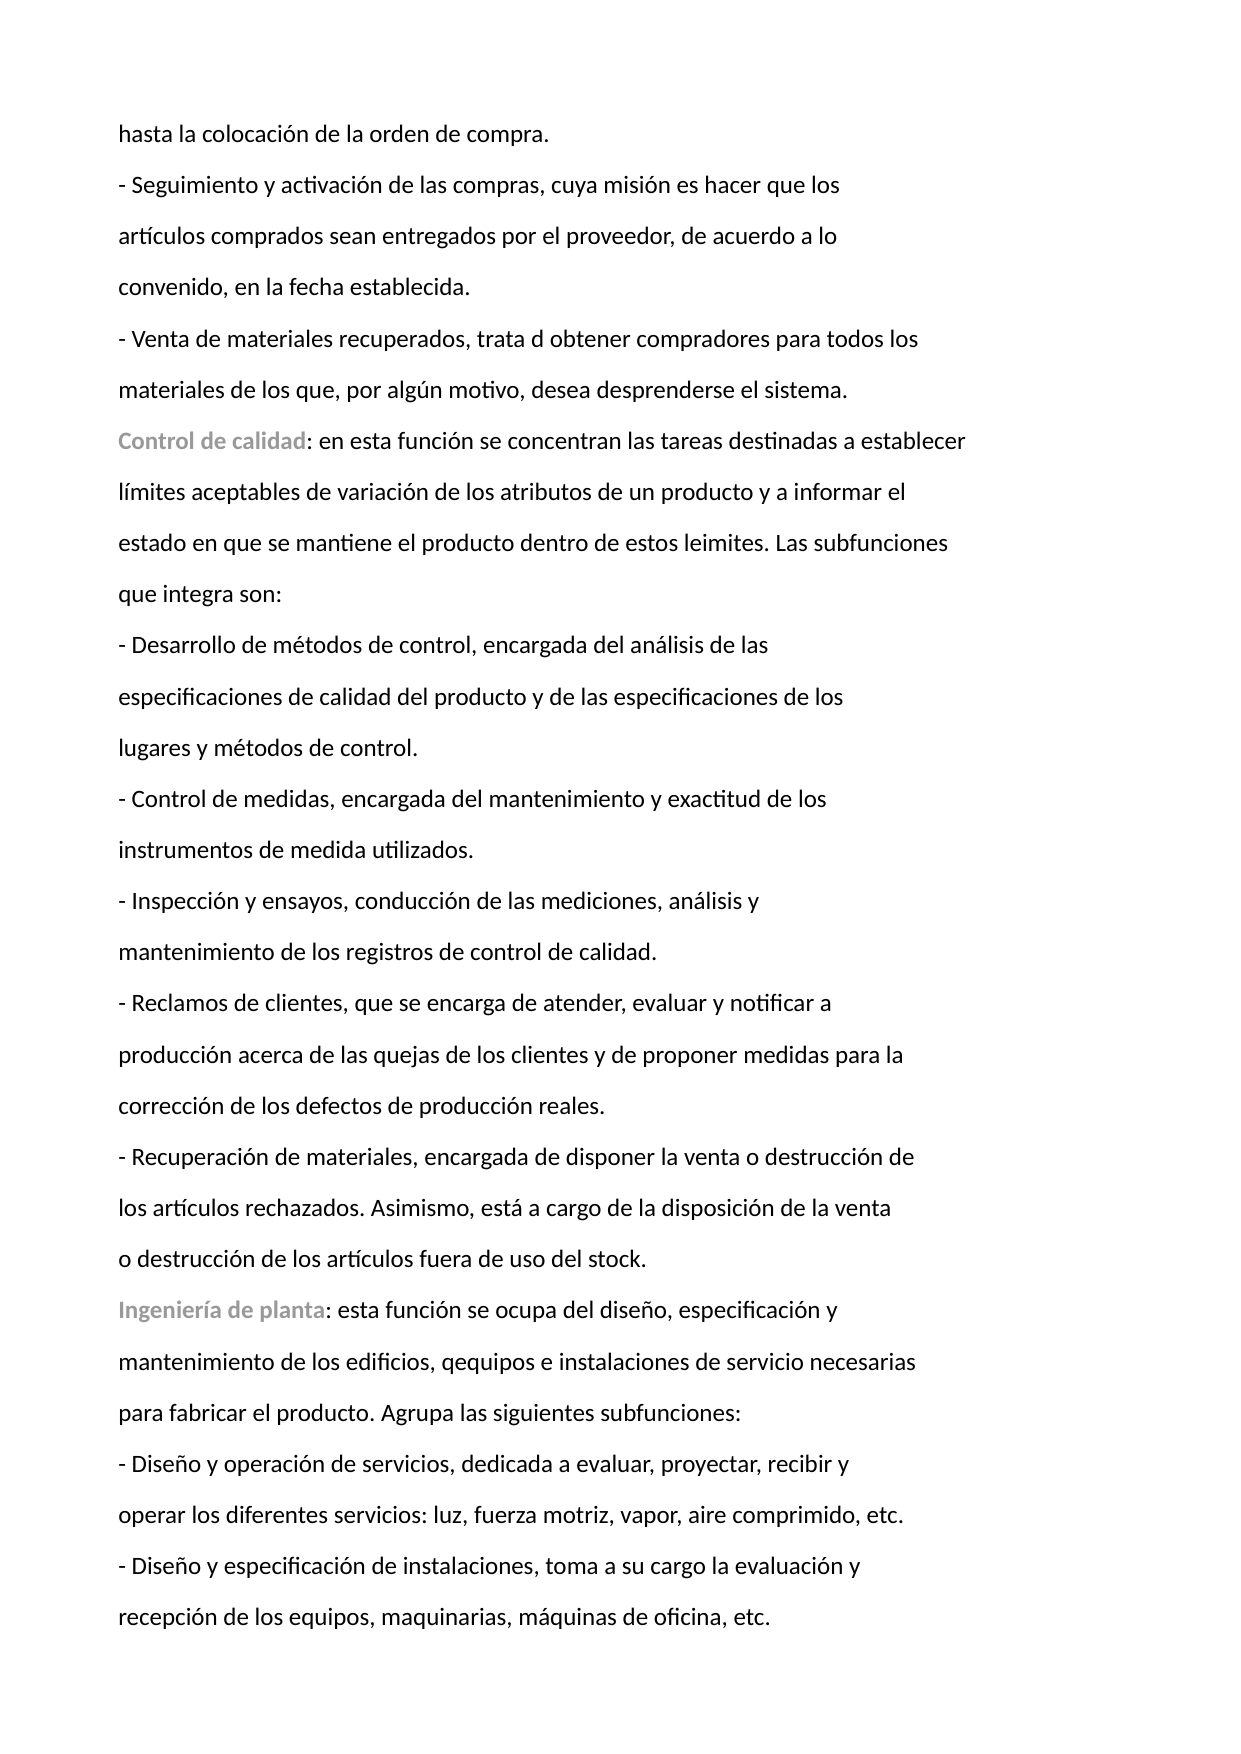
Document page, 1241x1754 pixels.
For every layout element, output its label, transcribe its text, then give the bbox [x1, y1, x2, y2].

text límites aceptables de variación de los atributos de un producto y a informar el [118, 476, 1122, 507]
text - Desarrollo de métodos de control, encargada del análisis de las [118, 629, 1122, 660]
text estado en que se mantiene el producto dentro de estos leimites. Las subfunciones [118, 527, 1122, 558]
text - Venta de materiales recuperados, trata d obtener compradores para todos los [118, 323, 1122, 353]
text - Reclamos de clientes, que se encarga de atender, evaluar y notificar a [118, 988, 1122, 1018]
text instrumentos de medida utilizados. [118, 834, 1122, 865]
text especificaciones de calidad del producto y de las especificaciones de los [118, 681, 1122, 711]
text - Inspección y ensayos, conducción de las mediciones, análisis y [118, 885, 1122, 916]
text - Diseño y especificación de instalaciones, toma a su cargo la evaluación y [118, 1550, 1122, 1581]
text lugares y métodos de control. [118, 732, 1122, 762]
text hasta la colocación de la orden de compra. [118, 118, 1122, 149]
text - Diseño y operación de servicios, dedicada a evaluar, proyectar, recibir y [118, 1448, 1122, 1478]
text - Control de medidas, encargada del mantenimiento y exactitud de los [118, 783, 1122, 813]
text para fabricar el producto. Agrupa las siguientes subfunciones: [118, 1397, 1122, 1427]
text producción acerca de las quejas de los clientes y de proponer medidas para la [118, 1039, 1122, 1069]
text materiales de los que, por algún motivo, desea desprenderse el sistema. [118, 374, 1122, 404]
text convenido, en la fecha establecida. [118, 272, 1122, 302]
text recepción de los equipos, maquinarias, máquinas de oficina, etc. [118, 1601, 1122, 1632]
text mantenimiento de los registros de control de calidad. [118, 936, 1122, 967]
text - Seguimiento y activación de las compras, cuya misión es hacer que los [118, 169, 1122, 200]
text los artículos rechazados. Asimismo, está a cargo de la disposición de la venta [118, 1192, 1122, 1223]
text Control de calidad: en esta función se concentran las tareas destinadas a establecer [118, 425, 1122, 456]
text corrección de los defectos de producción reales. [118, 1090, 1122, 1120]
text o destrucción de los artículos fuera de uso del stock. [118, 1243, 1122, 1274]
text que integra son: [118, 578, 1122, 609]
text mantenimiento de los edificios, qequipos e instalaciones de servicio necesarias [118, 1346, 1122, 1376]
text operar los diferentes servicios: luz, fuerza motriz, vapor, aire comprimido, etc. [118, 1499, 1122, 1529]
text - Recuperación de materiales, encargada de disponer la venta o destrucción de [118, 1141, 1122, 1172]
text Ingeniería de planta: esta función se ocupa del diseño, especificación y [118, 1294, 1122, 1325]
text artículos comprados sean entregados por el proveedor, de acuerdo a lo [118, 220, 1122, 251]
